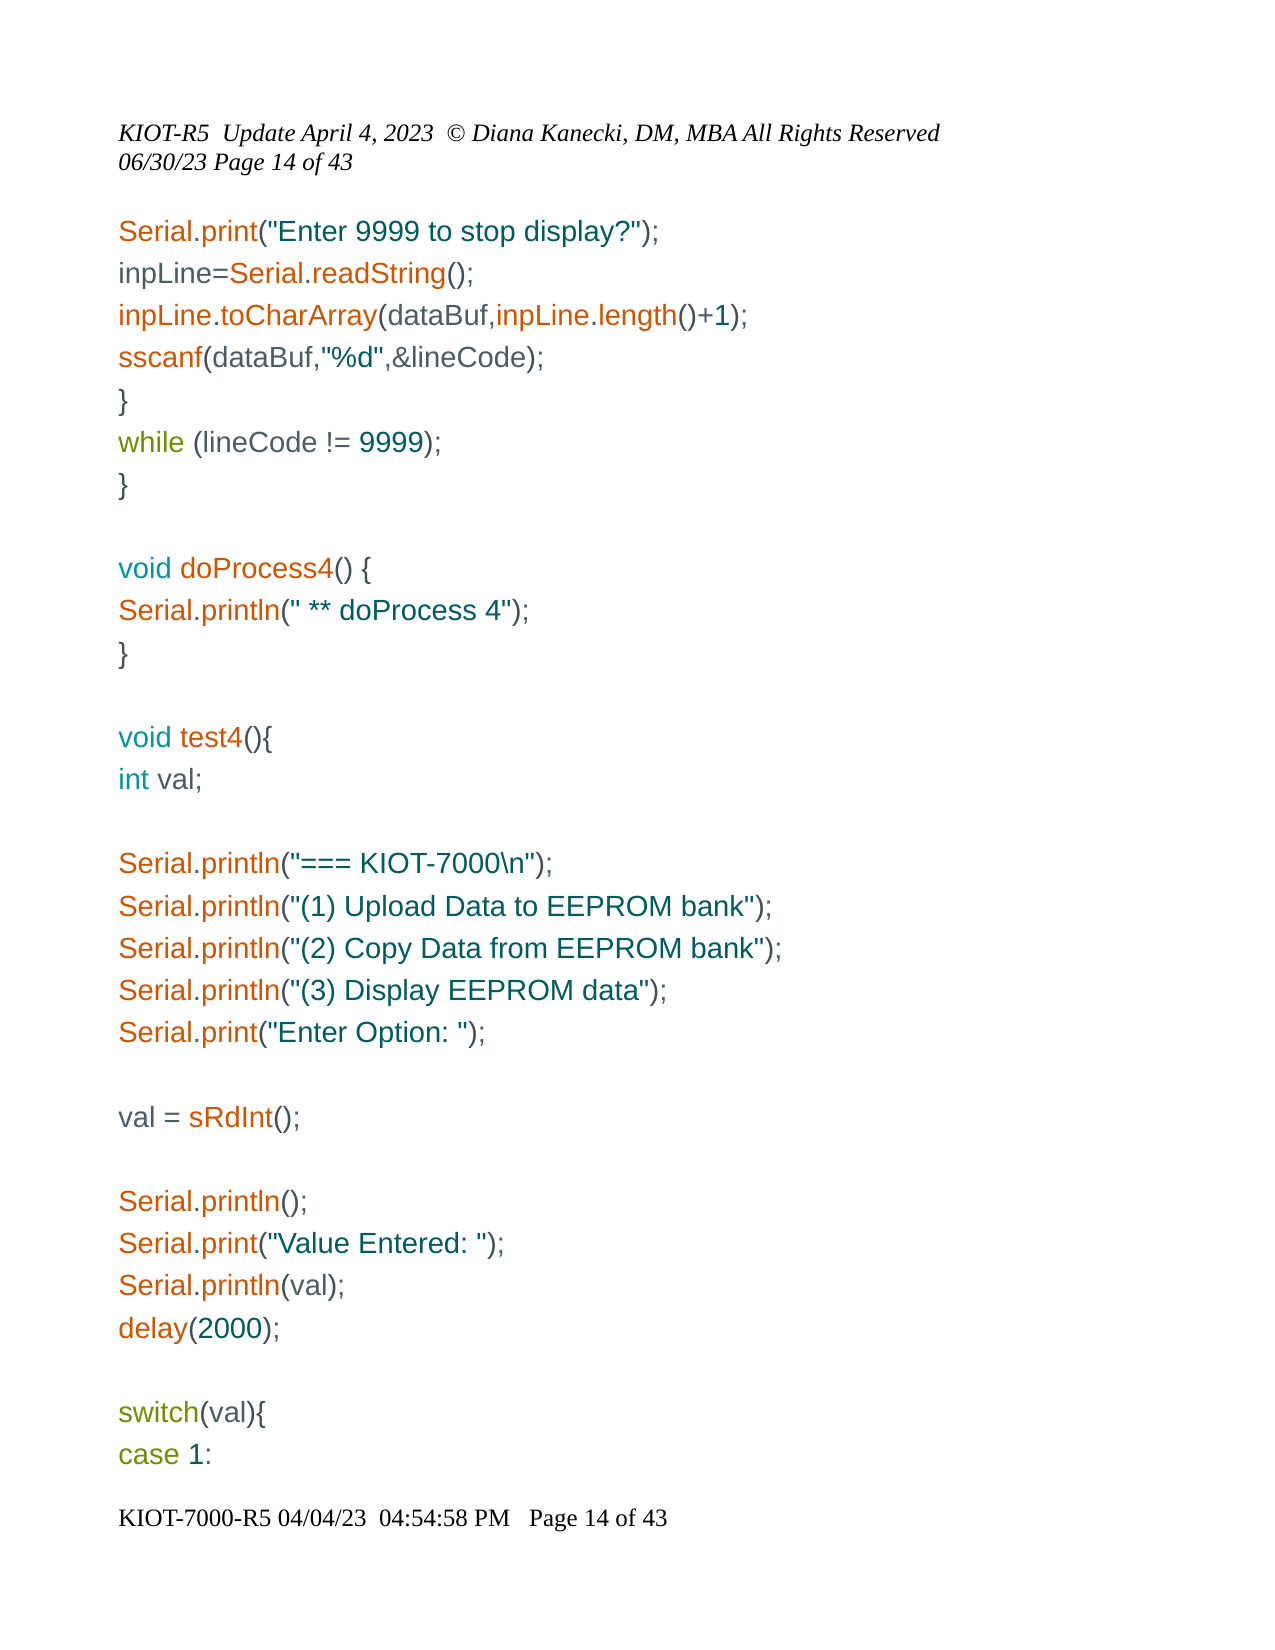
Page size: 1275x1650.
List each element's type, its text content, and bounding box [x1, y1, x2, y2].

text Serial.println(); [118, 1175, 1157, 1218]
text Serial.println("(3) Display EEPROM data"); [118, 964, 1157, 1007]
text val = sRdInt(); [118, 1091, 1157, 1133]
text sscanf(dataBuf,"%d",&lineCode); [118, 332, 1157, 374]
text } [118, 374, 1157, 416]
text inpLine=Serial.readString(); [118, 247, 1157, 289]
text Serial.print("Enter Option: "); [118, 1007, 1157, 1049]
text case 1: [118, 1428, 1157, 1471]
text Serial.print("Enter 9999 to stop display?"); [118, 205, 1157, 247]
text Serial.println("=== KIOT-7000\n"); [118, 838, 1157, 880]
text inpLine.toCharArray(dataBuf,inpLine.length()+1); [118, 289, 1157, 332]
text delay(2000); [118, 1302, 1157, 1344]
text void test4(){ [118, 711, 1157, 753]
text Serial.print("Value Entered: "); [118, 1218, 1157, 1260]
text int val; [118, 753, 1157, 796]
text void doProcess4() { [118, 543, 1157, 585]
text } [118, 627, 1157, 669]
text Serial.println("(2) Copy Data from EEPROM bank"); [118, 922, 1157, 964]
text Serial.println(val); [118, 1260, 1157, 1302]
text switch(val){ [118, 1386, 1157, 1428]
text while (lineCode != 9999); [118, 416, 1157, 458]
text Serial.println("(1) Upload Data to EEPROM bank"); [118, 880, 1157, 922]
text } [118, 458, 1157, 500]
text Serial.println(" ** doProcess 4"); [118, 585, 1157, 627]
